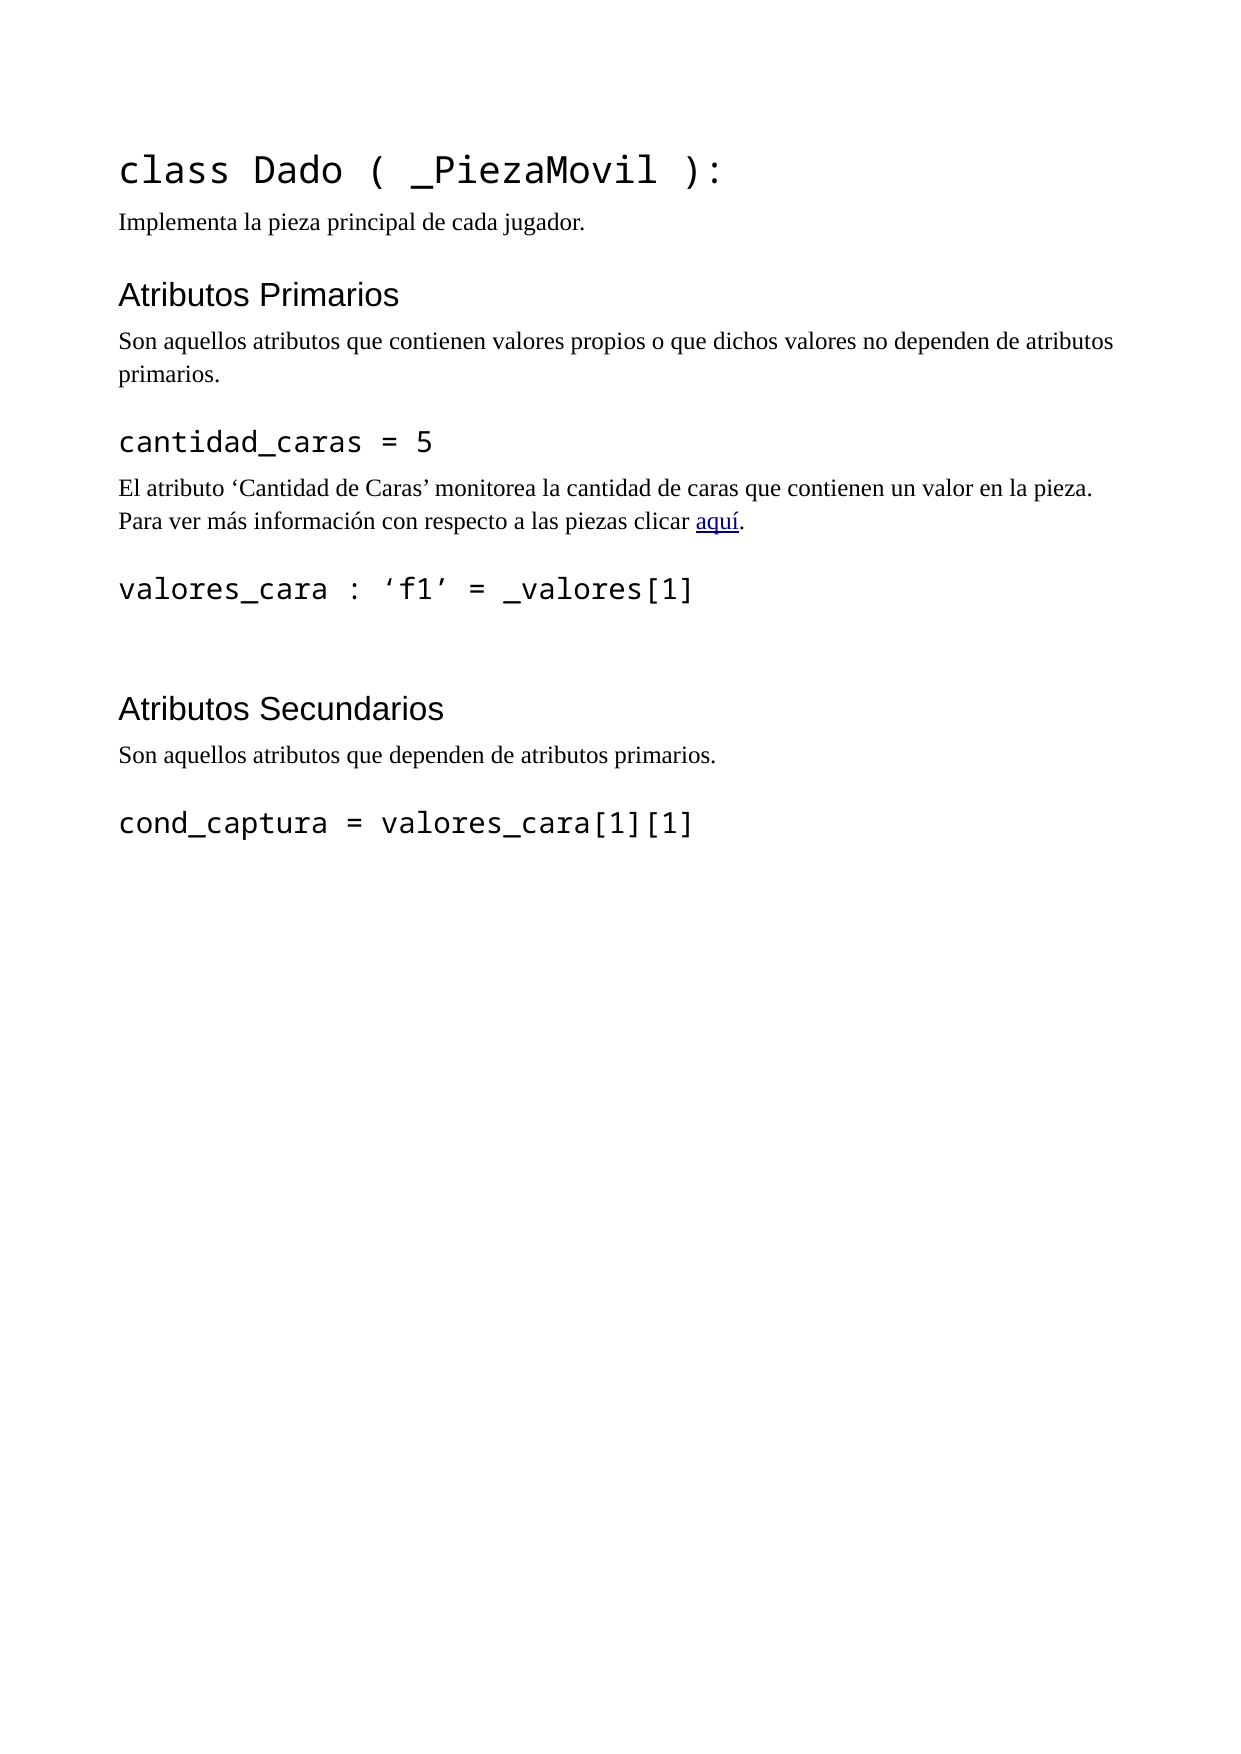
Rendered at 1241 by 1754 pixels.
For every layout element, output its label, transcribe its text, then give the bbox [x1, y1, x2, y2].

subtitle class Dado ( _PiezaMovil ): [118, 143, 1122, 194]
subtitle Atributos Secundarios [118, 689, 1122, 728]
subtitle valores_cara : ‘f1’ = _valores[1] [118, 569, 1122, 608]
text Son aquellos atributos que dependen de atributos primarios. [118, 740, 1122, 769]
subtitle cond_captura = valores_cara[1][1] [118, 802, 1122, 842]
subtitle Atributos Primarios [118, 275, 1122, 313]
text Son aquellos atributos que contienen valores propios o que dichos valores no dependen de atributos primarios. [118, 326, 1122, 388]
subtitle cantidad_caras = 5 [118, 421, 1122, 461]
text Implementa la pieza principal de cada jugador. [118, 207, 1122, 235]
text El atributo ‘Cantidad de Caras’ monitorea la cantidad de caras que contienen un valor en la pieza. Para ver más información con respecto a las piezas clicar aquí. [118, 473, 1122, 535]
